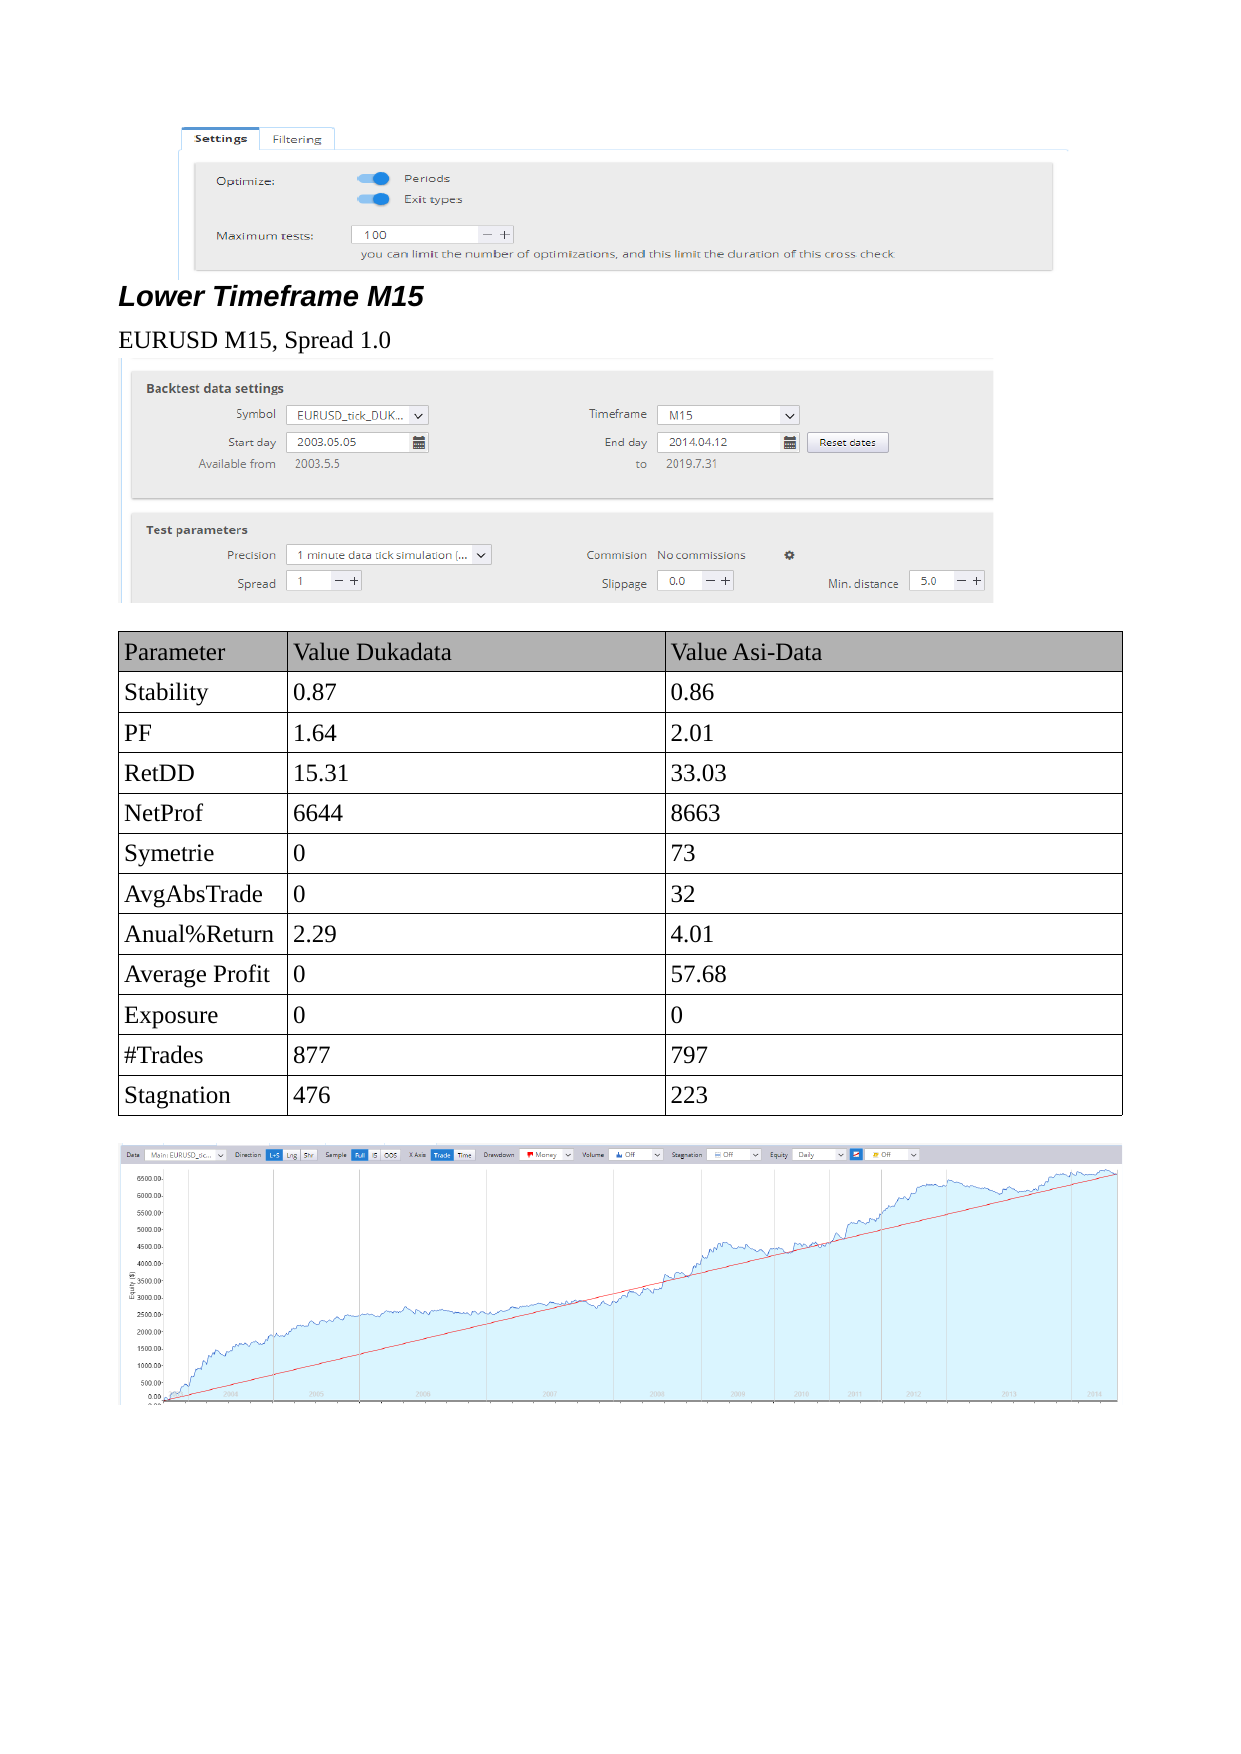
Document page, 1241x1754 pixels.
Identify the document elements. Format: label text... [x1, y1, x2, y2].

table_cell 33,03 [666, 753, 1122, 792]
table_cell 797 [666, 1035, 1122, 1074]
table_cell 877 [288, 1035, 665, 1074]
table_cell Anual%Return [119, 914, 287, 954]
table_cell 32 [666, 874, 1122, 913]
table_header Value Dukadata [288, 632, 665, 671]
table_header Value Asi-Data [666, 632, 1122, 671]
table_cell 0,87 [288, 672, 665, 712]
table_cell 0 [288, 955, 665, 994]
picture [171, 118, 1069, 280]
table_cell 1,64 [288, 713, 665, 752]
table_cell 0 [288, 834, 665, 873]
table_cell 2,01 [666, 713, 1122, 752]
table_cell 0 [288, 995, 665, 1034]
table_cell 0,86 [666, 672, 1122, 712]
table_cell 6644 [288, 794, 665, 833]
table_cell 8663 [666, 794, 1122, 833]
table_cell 223 [666, 1076, 1122, 1115]
table_cell PF [119, 713, 287, 752]
text EURUSD M15, Spread 1.0 [118, 325, 1122, 354]
table_cell 476 [288, 1076, 665, 1115]
table_cell #Trades [119, 1035, 287, 1074]
table_cell 15,31 [288, 753, 665, 792]
table_cell 73 [666, 834, 1122, 873]
table_cell AvgAbsTrade [119, 874, 287, 913]
table_cell 4,01 [666, 914, 1122, 954]
table_header Parameter [119, 632, 287, 671]
table_cell 0 [666, 995, 1122, 1034]
picture [118, 358, 994, 603]
table_cell RetDD [119, 753, 287, 792]
table_cell 2,29 [288, 914, 665, 954]
table_cell 0 [288, 874, 665, 913]
table_cell 57,68 [666, 955, 1122, 994]
table_cell NetProf [119, 794, 287, 833]
table_cell Stability [119, 672, 287, 712]
table_cell Exposure [119, 995, 287, 1034]
picture [118, 1143, 1123, 1405]
table_cell Average Profit [119, 955, 287, 994]
table_cell Symetrie [119, 834, 287, 873]
table_cell Stagnation [119, 1076, 287, 1115]
subtitle Lower Timeframe M15 [118, 143, 1122, 313]
